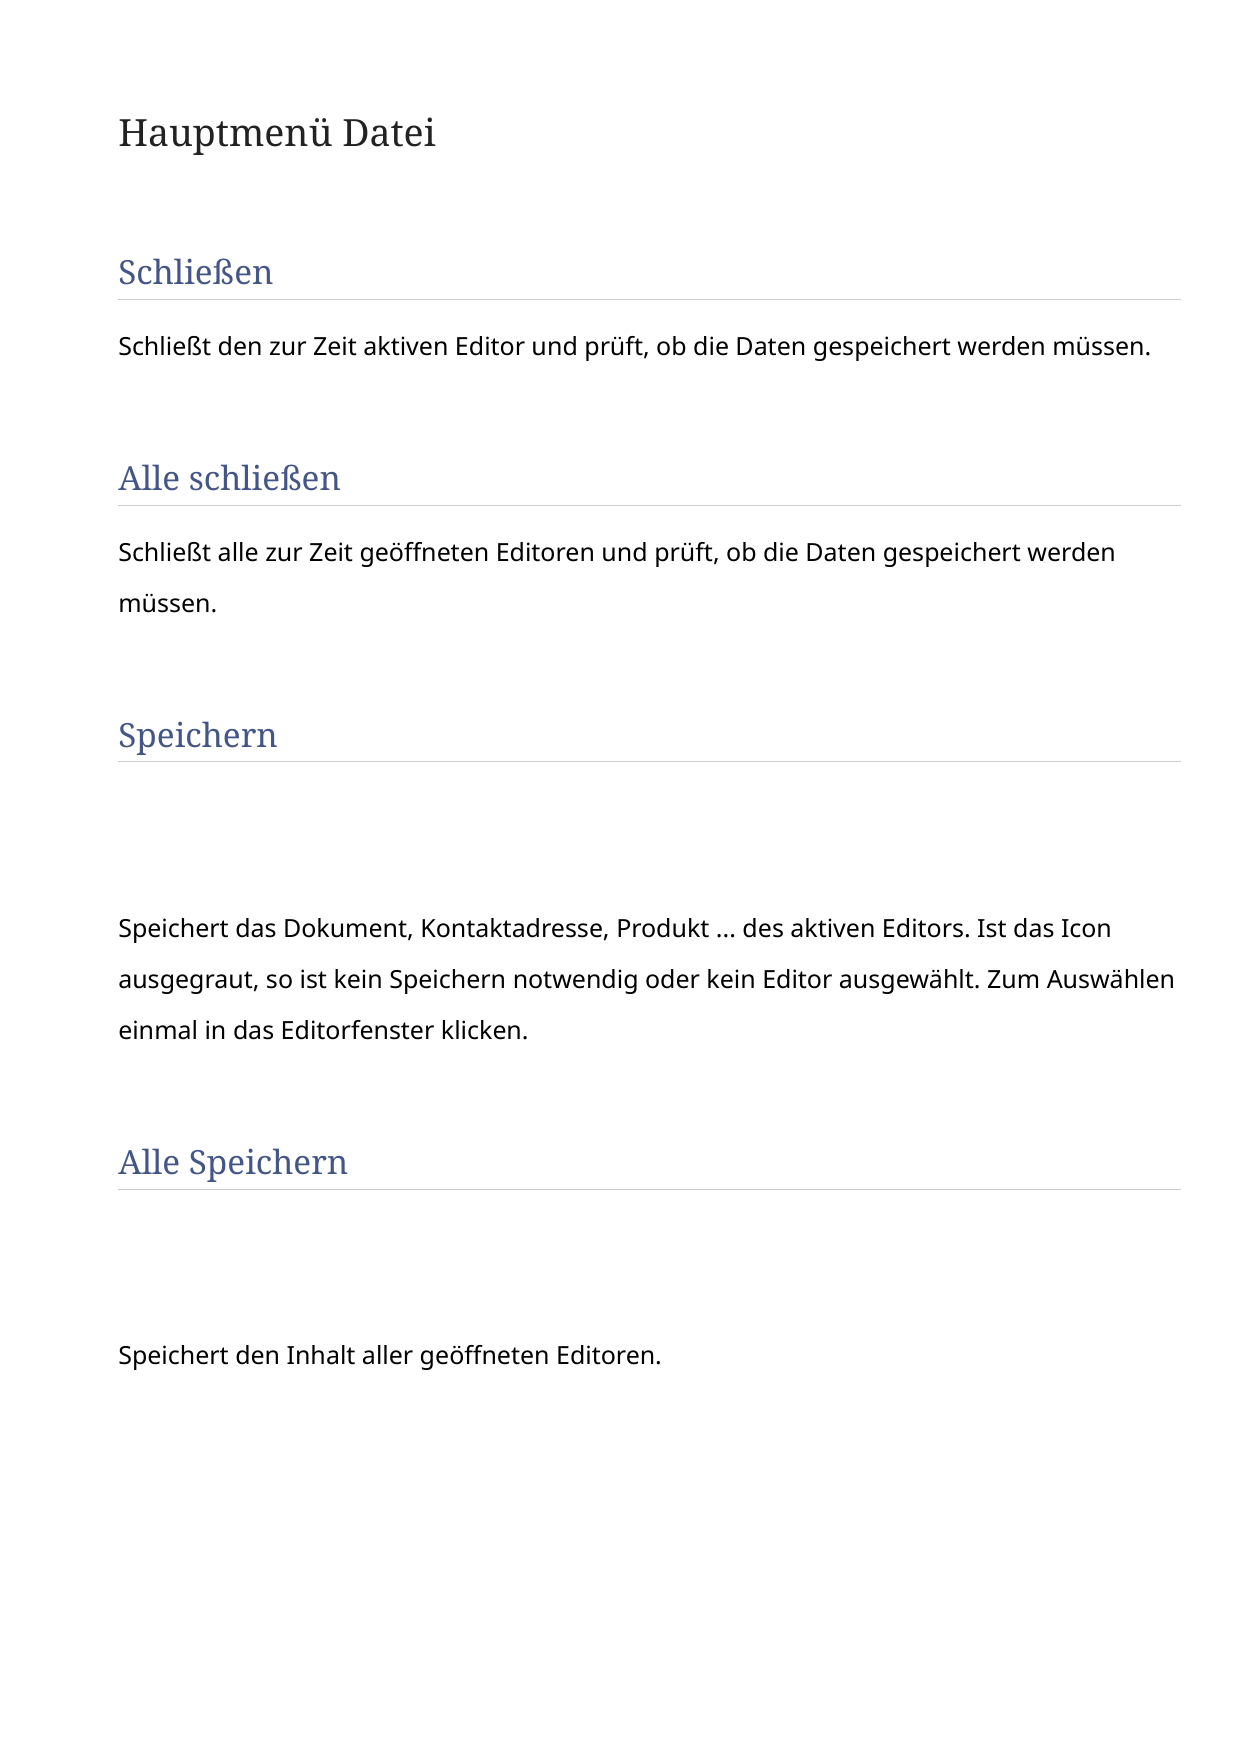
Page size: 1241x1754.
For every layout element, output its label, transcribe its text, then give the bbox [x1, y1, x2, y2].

subtitle Schließen [118, 249, 1181, 299]
subtitle Speichern [118, 711, 1181, 761]
text Schließt alle zur Zeit geöffneten Editoren und prüft, ob die Daten gespeichert werden müssen. [118, 534, 1181, 619]
subtitle Hauptmenü Datei [118, 106, 1181, 157]
subtitle Alle schließen [118, 455, 1181, 505]
text Speichert das Dokument, Kontaktadresse, Produkt ... des aktiven Editors. Ist das Icon ausgegraut, so ist kein Speichern notwendig oder kein Editor ausgewählt. Zum Auswählen einmal in das Editorfenster klicken. [118, 910, 1181, 1047]
subtitle Alle Speichern [118, 1138, 1181, 1189]
text Speichert den Inhalt aller geöffneten Editoren. [118, 1337, 1181, 1372]
text Schließt den zur Zeit aktiven Editor und prüft, ob die Daten gespeichert werden müssen. [118, 329, 1181, 363]
